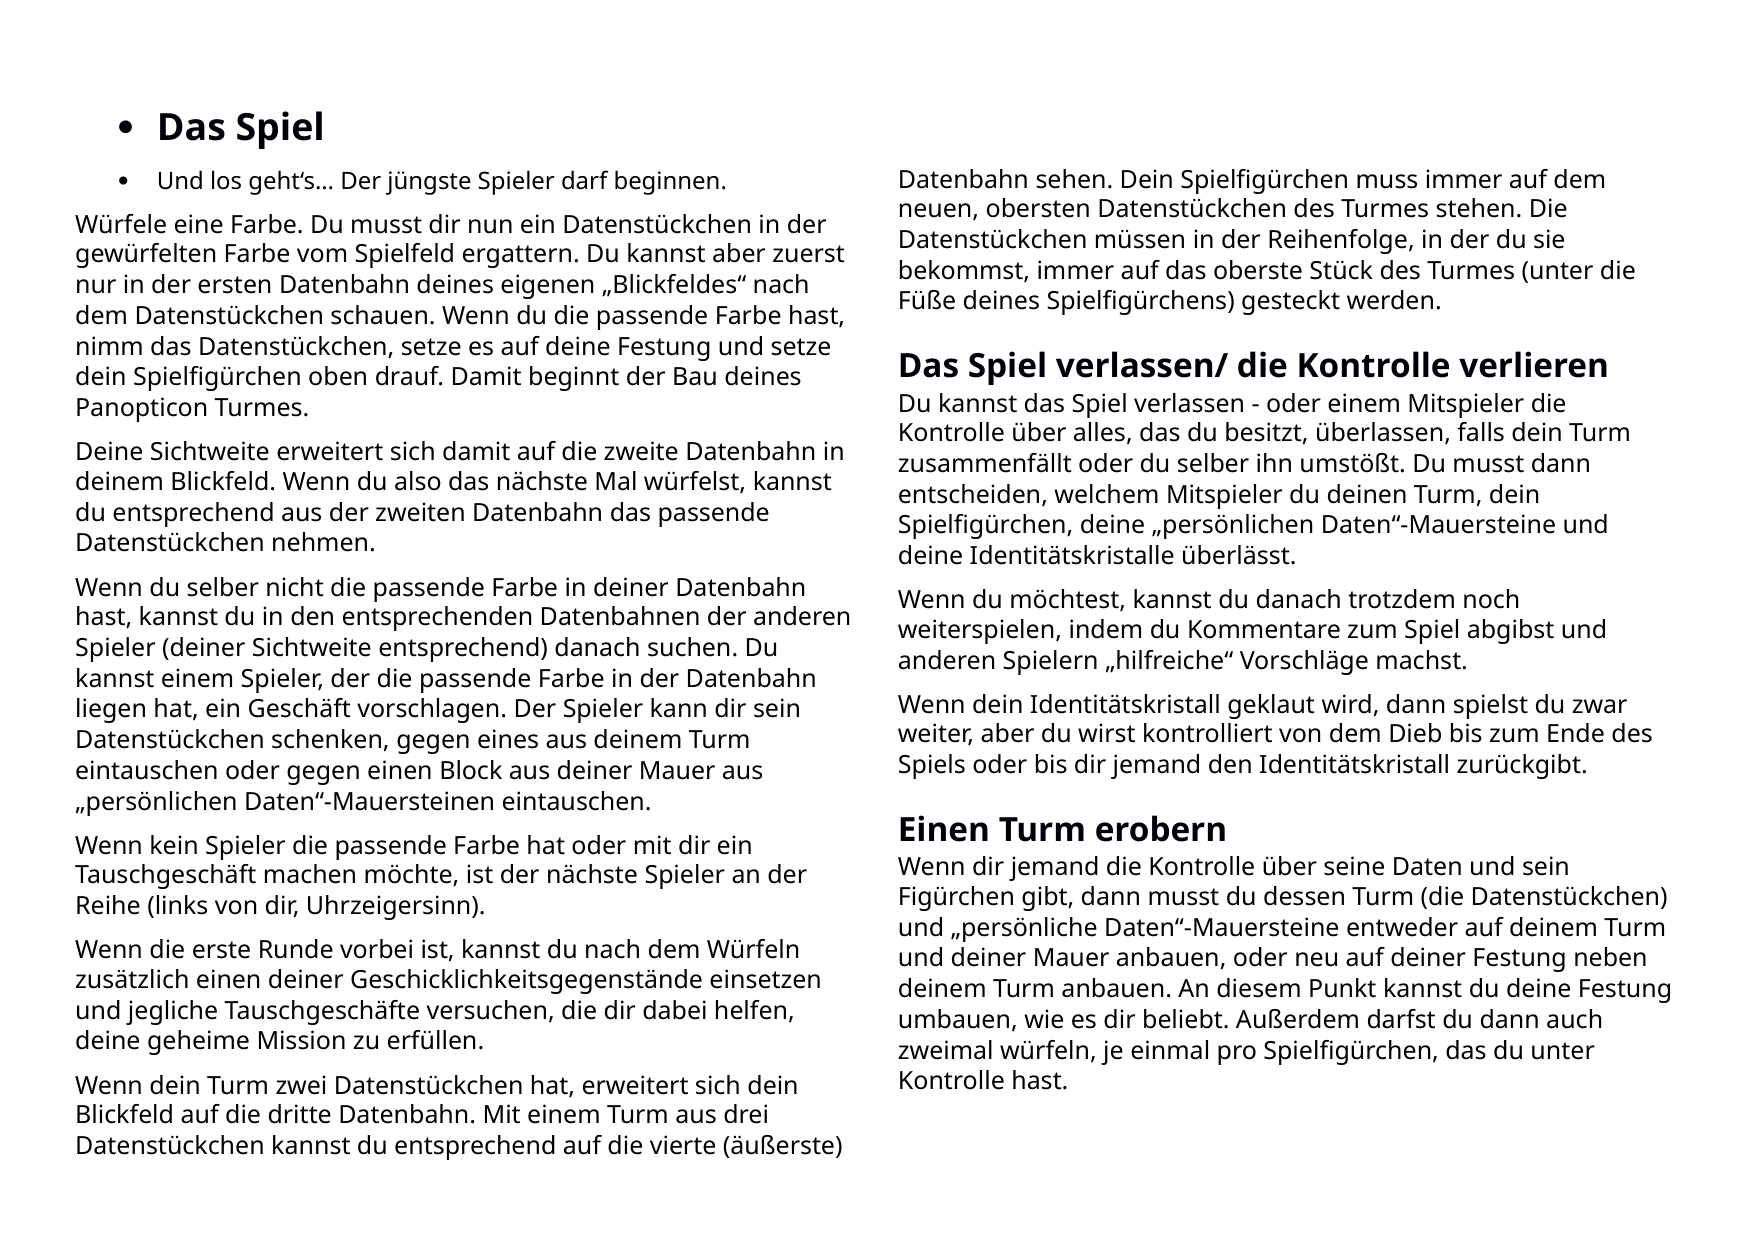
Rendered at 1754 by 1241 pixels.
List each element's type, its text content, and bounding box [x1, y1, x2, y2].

text Deine Sichtweite erweitert sich damit auf die zweite Datenbahn in deinem Blickfeld. Wenn du also das nächste Mal würfelst, kannst du entsprechend aus der zweiten Datenbahn das passende Datenstückchen nehmen. [75, 436, 856, 559]
subtitle Einen Turm erobern [898, 806, 1679, 851]
text Wenn dein Turm zwei Datenstückchen hat, erweitert sich dein Blickfeld auf die dritte Datenbahn. Mit einem Turm aus drei Datenstückchen kannst du entsprechend auf die vierte (äußerste) [75, 1069, 856, 1162]
subtitle Das Spiel [119, 100, 1679, 151]
text Du kannst das Spiel verlassen - oder einem Mitspieler die Kontrolle über alles, das du besitzt, überlassen, falls dein Turm zusammenfällt oder du selber ihn umstößt. Du musst dann entscheiden, welchem Mitspieler du deinen Turm, dein Spielfigürchen, deine „persönlichen Daten“-Mauersteine und deine Identitätskristalle überlässt. [898, 387, 1679, 572]
text Wenn du selber nicht die passende Farbe in deiner Datenbahn hast, kannst du in den entsprechenden Datenbahnen der anderen Spieler (deiner Sichtweite entsprechend) danach suchen. Du kannst einem Spieler, der die passende Farbe in der Datenbahn liegen hat, ein Geschäft vorschlagen. Der Spieler kann dir sein Datenstückchen schenken, gegen eines aus deinem Turm eintauschen oder gegen einen Block aus deiner Mauer aus „persönlichen Daten“-Mauersteinen eintauschen. [75, 571, 856, 817]
text Wenn die erste Runde vorbei ist, kannst du nach dem Würfeln zusätzlich einen deiner Geschicklichkeitsgegenstände einsetzen und jegliche Tauschgeschäfte versuchen, die dir dabei helfen, deine geheime Mission zu erfüllen. [75, 934, 856, 1057]
text Wenn kein Spieler die passende Farbe hat oder mit dir ein Tauschgeschäft machen möchte, ist der nächste Spieler an der Reihe (links von dir, Uhrzeigersinn). [75, 830, 856, 922]
text Würfele eine Farbe. Du musst dir nun ein Datenstückchen in der gewürfelten Farbe vom Spielfeld ergattern. Du kannst aber zuerst nur in der ersten Datenbahn deines eigenen „Blickfeldes“ nach dem Datenstückchen schauen. Wenn du die passende Farbe hast, nimm das Datenstückchen, setze es auf deine Festung und setze dein Spielfigürchen oben drauf. Damit beginnt der Bau deines Panopticon Turmes. [75, 209, 856, 424]
text Datenbahn sehen. Dein Spielfigürchen muss immer auf dem neuen, obersten Datenstückchen des Turmes stehen. Die Datenstückchen müssen in der Reihenfolge, in der du sie bekommst, immer auf das oberste Stück des Turmes (unter die Füße deines Spielfigürchens) gesteckt werden. [898, 163, 1679, 317]
text Wenn du möchtest, kannst du danach trotzdem noch weiterspielen, indem du Kommentare zum Spiel abgibst und anderen Spielern „hilfreiche“ Vorschläge machst. [898, 584, 1679, 676]
text Wenn dir jemand die Kontrolle über seine Daten und sein Figürchen gibt, dann musst du dessen Turm (die Datenstückchen) und „persönliche Daten“-Mauersteine entweder auf deinem Turm und deiner Mauer anbauen, oder neu auf deiner Festung neben deinem Turm anbauen. An diesem Punkt kannst du deine Festung umbauen, wie es dir beliebt. Außerdem darfst du dann auch zweimal würfeln, je einmal pro Spielfigürchen, das du unter Kontrolle hast. [898, 851, 1679, 1097]
subtitle Das Spiel verlassen/ die Kontrolle verlieren [898, 342, 1679, 387]
list Und los geht‘s... Der jüngste Spieler darf beginnen. [119, 163, 856, 196]
text Wenn dein Identitätskristall geklaut wird, dann spielst du zwar weiter, aber du wirst kontrolliert von dem Dieb bis zum Ende des Spiels oder bis dir jemand den Identitätskristall zurückgibt. [898, 689, 1679, 781]
